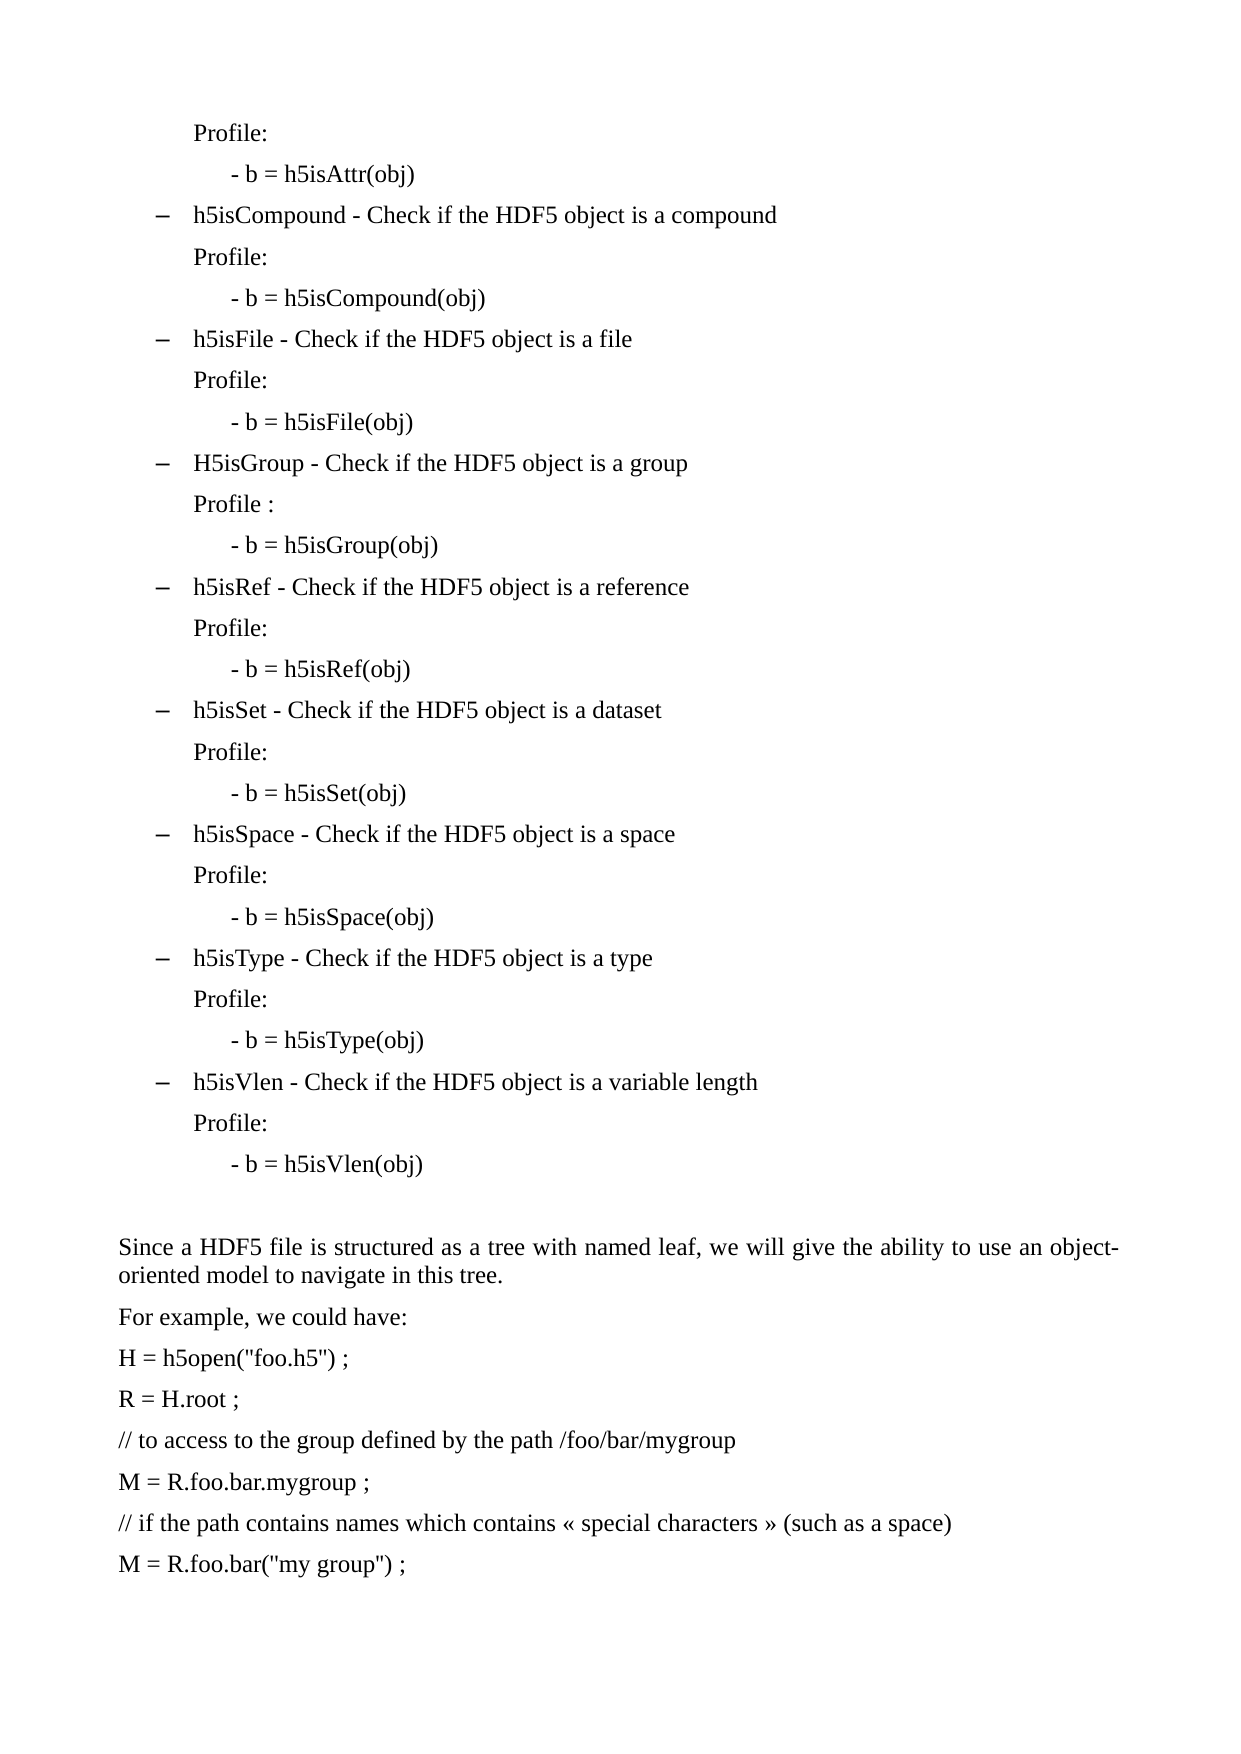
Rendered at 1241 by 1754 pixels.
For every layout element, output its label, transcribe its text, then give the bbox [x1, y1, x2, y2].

subtitle - b = h5isType(obj) [193, 1026, 1122, 1054]
subtitle - b = h5isSpace(obj) [193, 902, 1122, 931]
subtitle H = h5open(''foo.h5'') ; [118, 1343, 1122, 1372]
subtitle h5isType - Check if the HDF5 object is a type [156, 943, 1122, 972]
subtitle - b = h5isRef(obj) [193, 654, 1122, 683]
subtitle Profile: [156, 613, 1122, 642]
subtitle - b = h5isGroup(obj) [193, 531, 1122, 559]
subtitle R = H.root ; [118, 1384, 1122, 1413]
subtitle - b = h5isAttr(obj) [193, 159, 1122, 188]
subtitle - b = h5isSet(obj) [193, 778, 1122, 807]
subtitle Profile: [156, 984, 1122, 1013]
subtitle M = R.foo.bar.mygroup ; [118, 1467, 1122, 1496]
subtitle h5isRef - Check if the HDF5 object is a reference [156, 572, 1122, 601]
subtitle // to access to the group defined by the path /foo/bar/mygroup [118, 1426, 1122, 1454]
subtitle Profile: [156, 366, 1122, 394]
subtitle Profile: [156, 1108, 1122, 1137]
subtitle Profile: [156, 737, 1122, 766]
subtitle Profile: [156, 118, 1122, 147]
subtitle Profile : [156, 489, 1122, 518]
subtitle - b = h5isVlen(obj) [193, 1149, 1122, 1178]
subtitle h5isFile - Check if the HDF5 object is a file [156, 324, 1122, 353]
subtitle Profile: [156, 242, 1122, 271]
subtitle - b = h5isFile(obj) [193, 407, 1122, 436]
subtitle Since a HDF5 file is structured as a tree with named leaf, we will give the ability to use an object-oriented model to navigate in this tree. [118, 1232, 1122, 1289]
subtitle h5isCompound - Check if the HDF5 object is a compound [156, 201, 1122, 229]
subtitle // if the path contains names which contains « special characters » (such as a space) [118, 1508, 1122, 1537]
subtitle h5isSpace - Check if the HDF5 object is a space [156, 819, 1122, 848]
subtitle M = R.foo.bar(''my group'') ; [118, 1549, 1122, 1578]
subtitle For example, we could have: [118, 1302, 1122, 1331]
subtitle Profile: [156, 861, 1122, 889]
subtitle h5isVlen - Check if the HDF5 object is a variable length [156, 1067, 1122, 1096]
subtitle h5isSet - Check if the HDF5 object is a dataset [156, 696, 1122, 724]
subtitle H5isGroup - Check if the HDF5 object is a group [156, 448, 1122, 477]
subtitle - b = h5isCompound(obj) [193, 283, 1122, 312]
